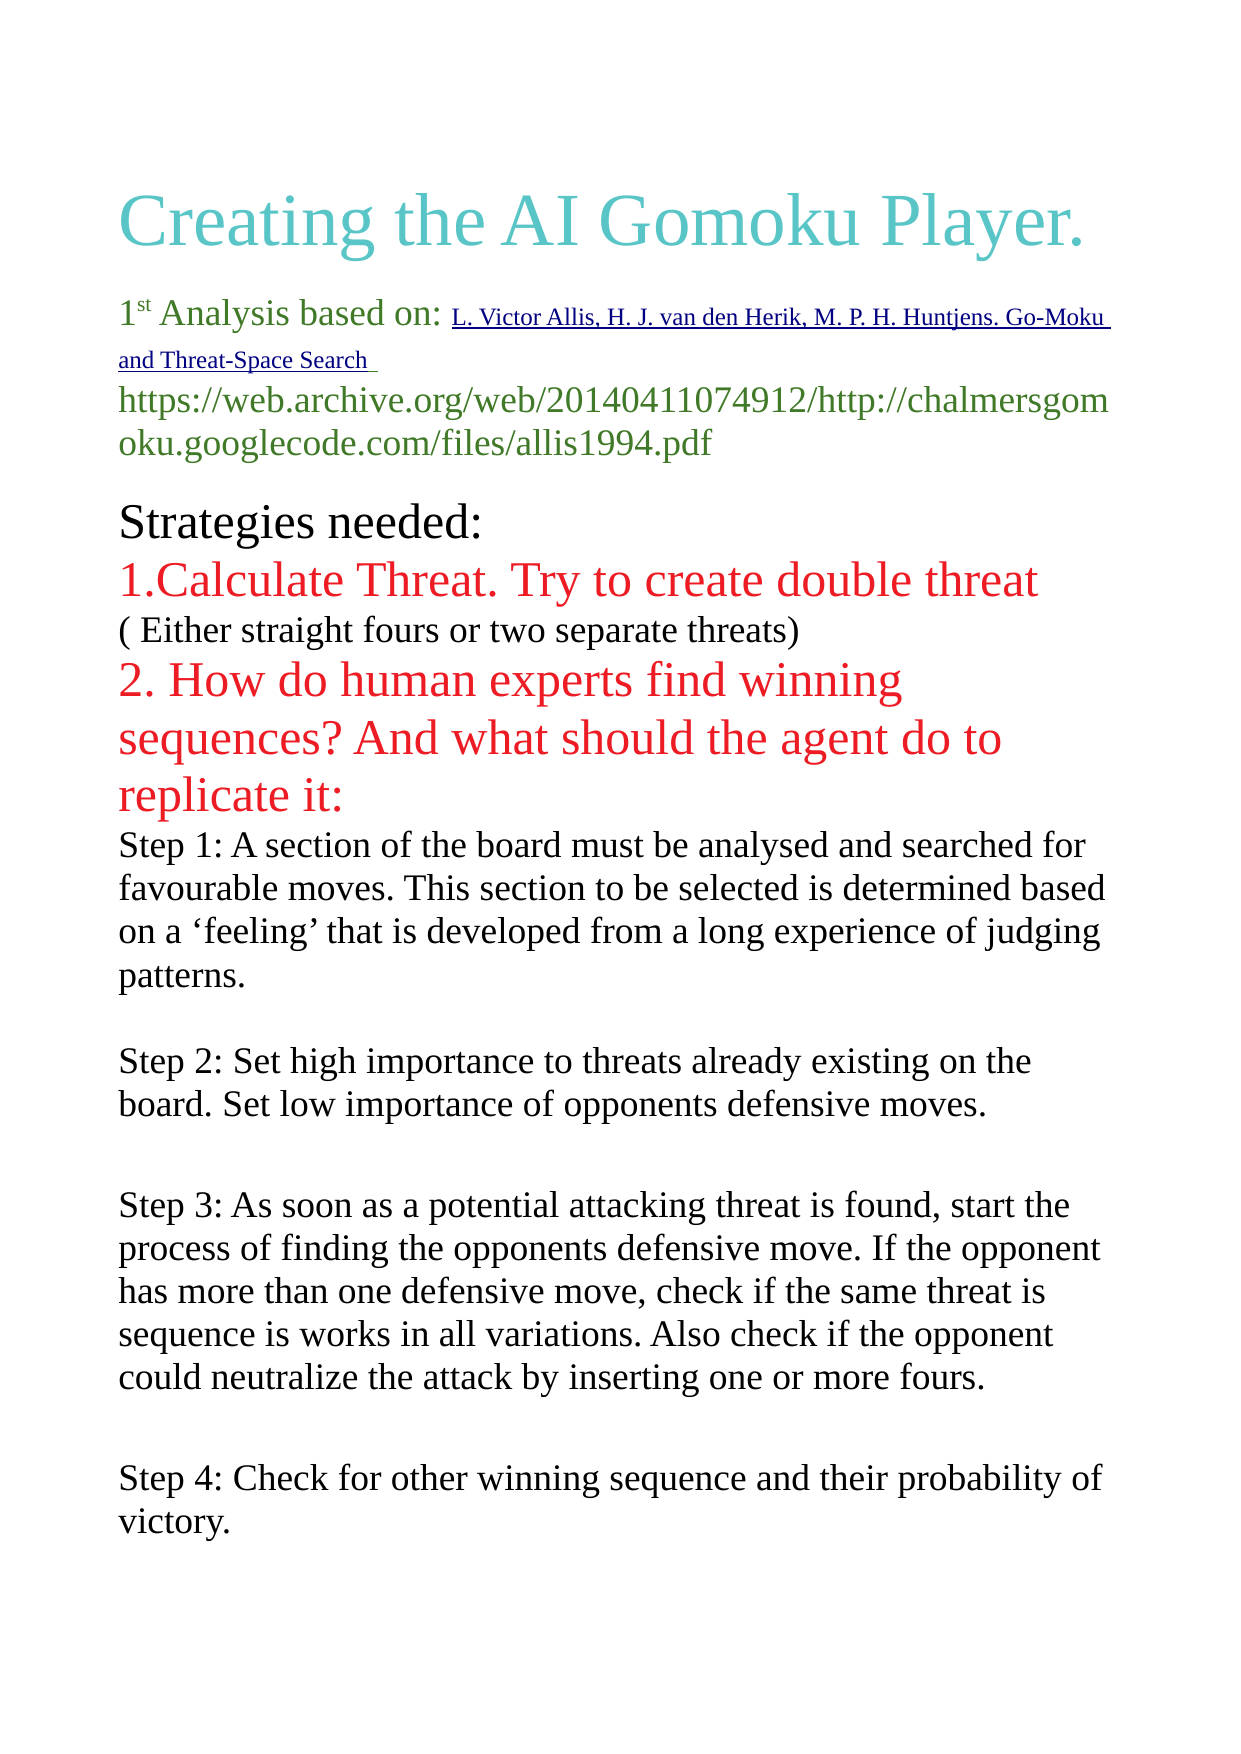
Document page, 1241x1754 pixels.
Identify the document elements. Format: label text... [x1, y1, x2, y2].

text Step 3: As soon as a potential attacking threat is found, start the process of finding the opponents defensive move. If the opponent has more than one defensive move, check if the same threat is sequence is works in all variations. Also check if the opponent could neutralize the attack by inserting one or more fours. [118, 1182, 1122, 1398]
text Step 1: A section of the board must be analysed and searched for favourable moves. This section to be selected is determined based on a ‘feeling’ that is developed from a long experience of judging patterns. [118, 823, 1122, 995]
text Strategies needed: [118, 492, 1122, 549]
text 1st Analysis based on: L. Victor Allis, H. J. van den Herik, M. P. H. Huntjens. Go-Moku and Threat-Space Search https://web.archive.org/web/20140411074912/http://chalmersgomoku.googlecode.com/files/allis1994.pdf [118, 291, 1122, 463]
text Creating the AI Gomoku Player. [118, 176, 1122, 262]
text Step 4: Check for other winning sequence and their probability of victory. [118, 1455, 1122, 1541]
text 1.Calculate Threat. Try to create double threat ( Either straight fours or two separate threats) [118, 549, 1122, 650]
text 2. How do human experts find winning sequences? And what should the agent do to replicate it: [118, 650, 1122, 823]
text Step 2: Set high importance to threats already existing on the board. Set low importance of opponents defensive moves. [118, 1038, 1122, 1124]
